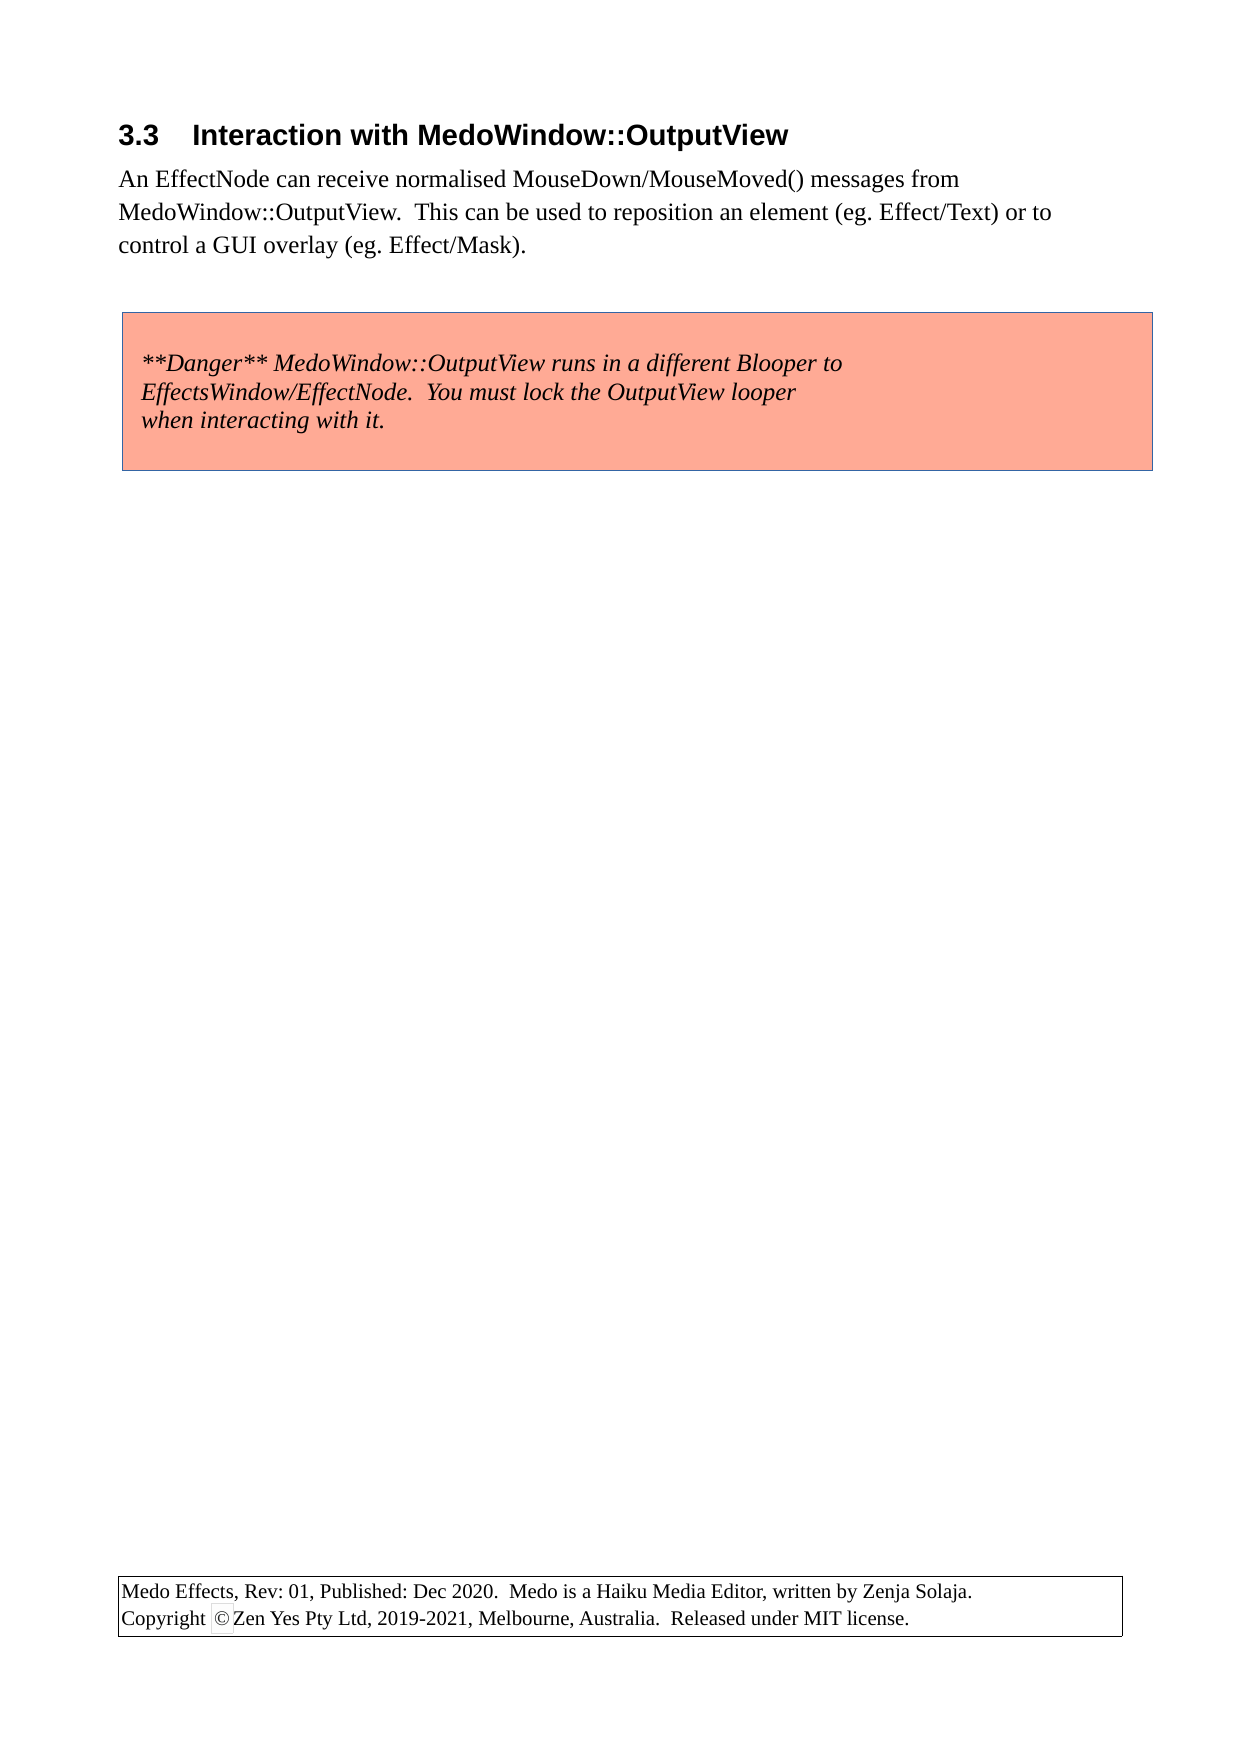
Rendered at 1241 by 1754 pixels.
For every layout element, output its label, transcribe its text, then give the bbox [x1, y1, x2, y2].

text An EffectNode can receive normalised MouseDown/MouseMoved() messages from MedoWindow::OutputView. This can be used to reposition an element (eg. Effect/Text) or to control a GUI overlay (eg. Effect/Mask). [118, 164, 1122, 259]
subtitle 3.3 Interaction with MedoWindow::OutputView [118, 118, 1122, 152]
